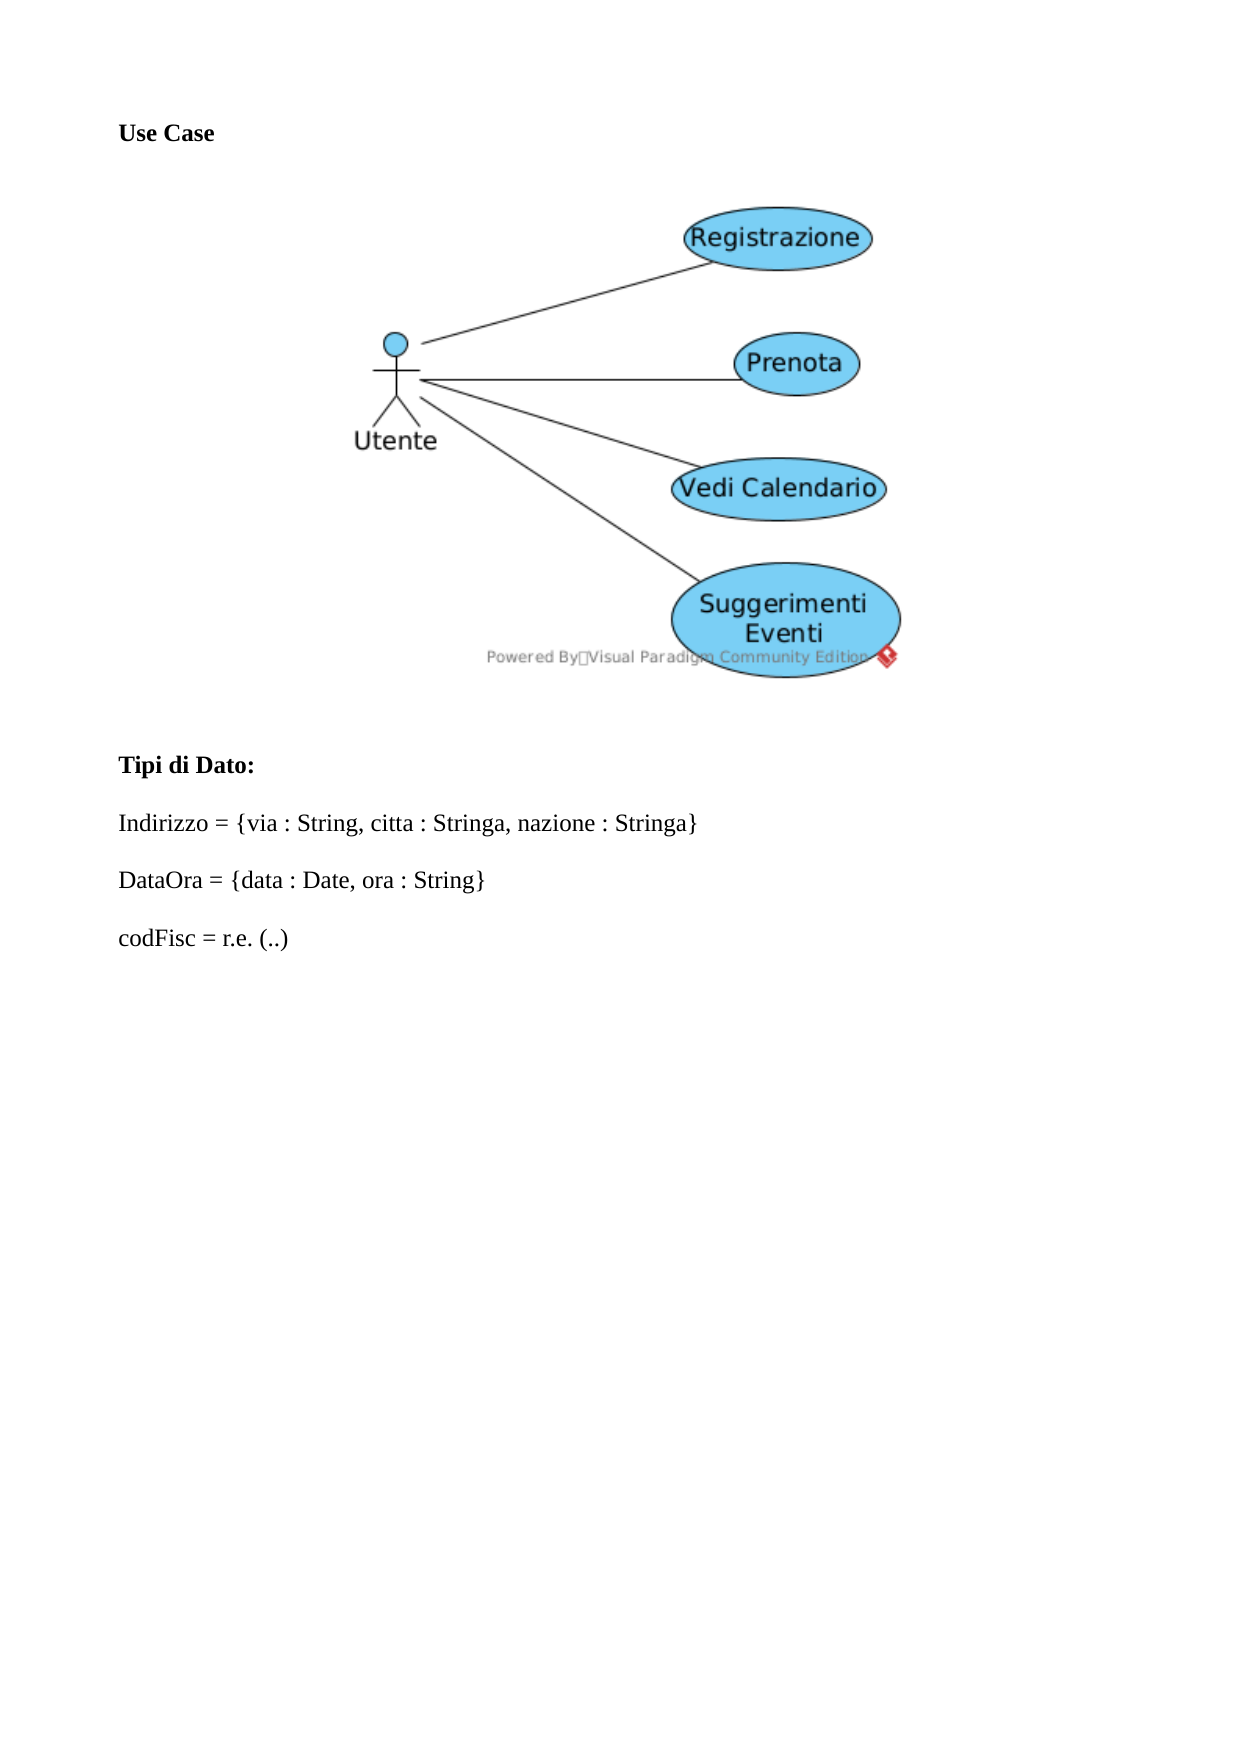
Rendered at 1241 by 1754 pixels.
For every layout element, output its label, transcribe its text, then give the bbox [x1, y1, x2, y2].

text codFisc = r.e. (..) [118, 923, 1122, 952]
picture [335, 204, 906, 683]
text Tipi di Dato: [118, 751, 1122, 779]
text Use Case [118, 118, 1122, 147]
text DataOra = {data : Date, ora : String} [118, 866, 1122, 894]
text Indirizzo = {via : String, citta : Stringa, nazione : Stringa} [118, 808, 1122, 837]
